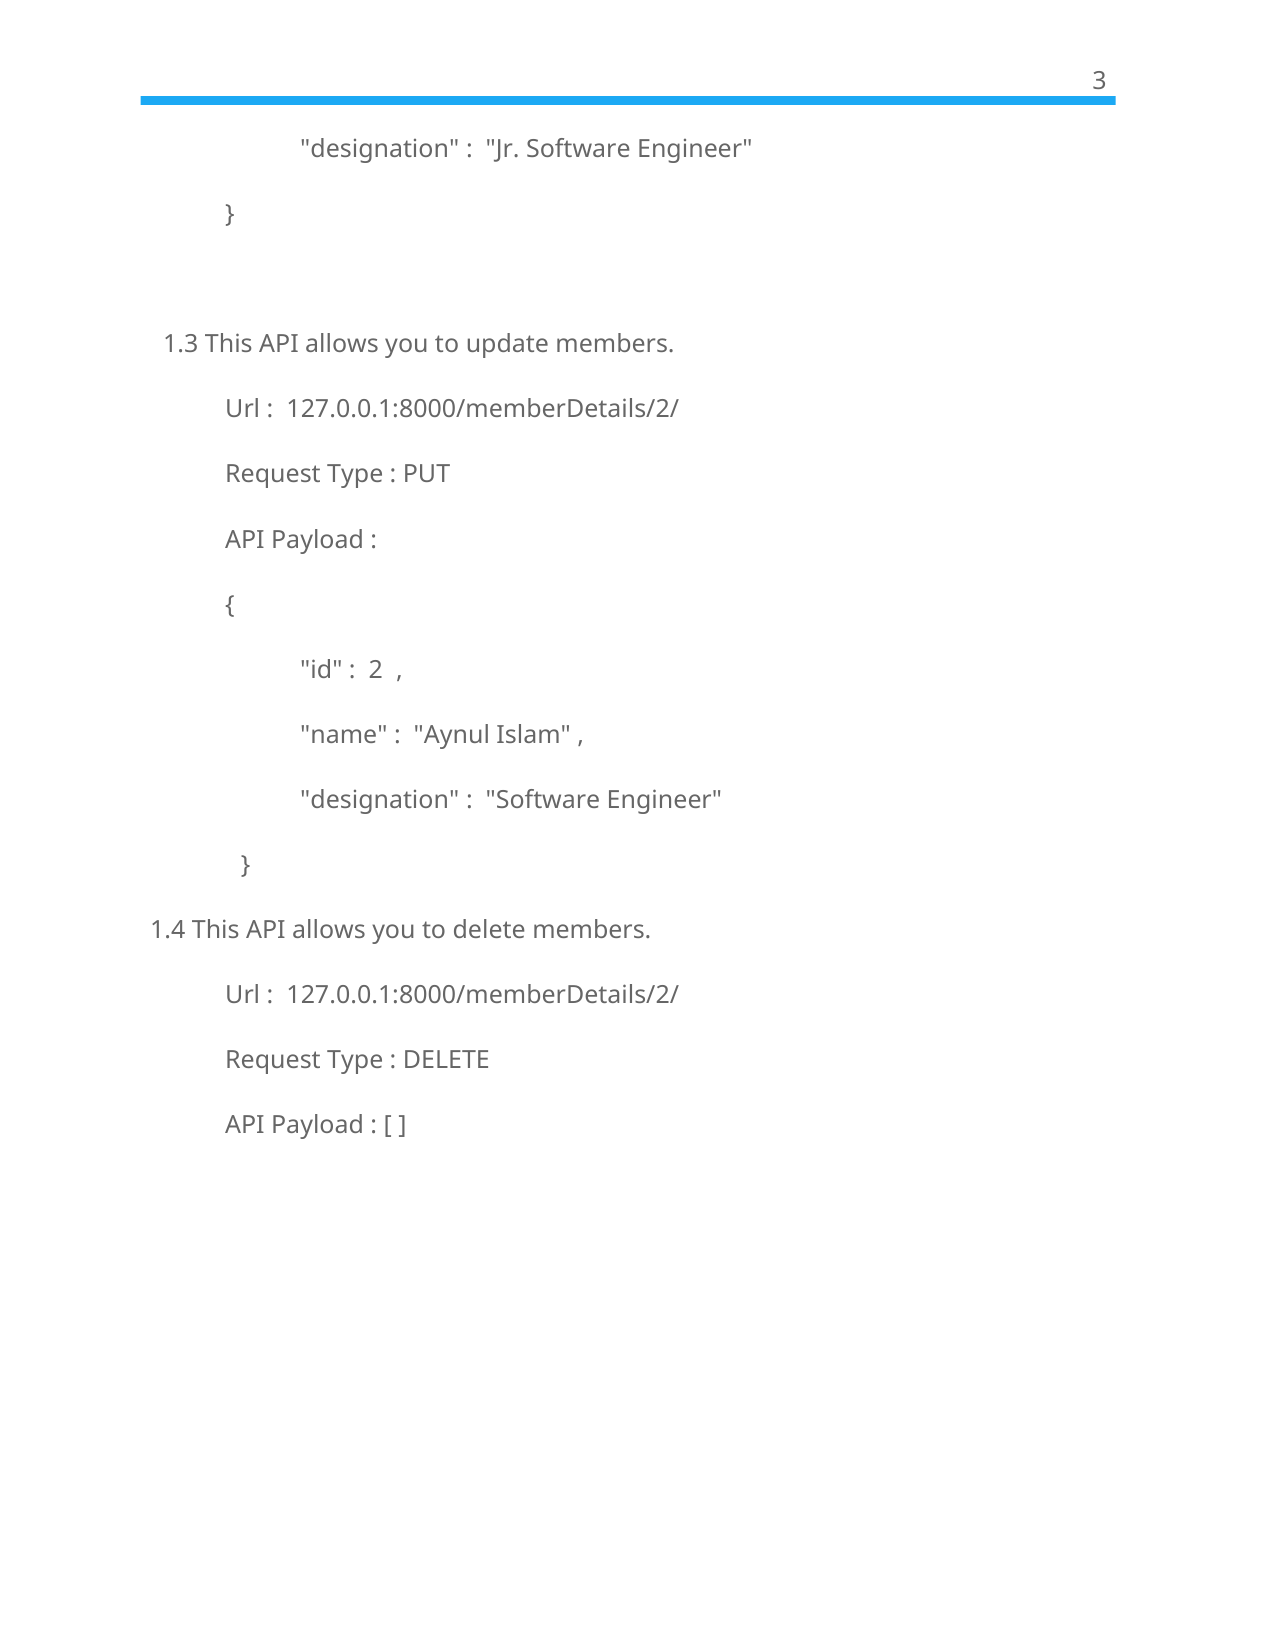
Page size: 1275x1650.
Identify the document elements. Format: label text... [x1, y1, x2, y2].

text Request Type : DELETE [150, 1042, 1125, 1076]
text Url : ​ 127.0.0.1:8000/memberDetails/2/ [150, 391, 1125, 425]
text { [150, 586, 1125, 620]
text "designation"​ : ​ "Jr. Software Engineer" [225, 131, 1125, 165]
text } [225, 196, 1125, 230]
text 1.4 This API allows you to delete members. [150, 912, 1125, 946]
text "designation"​ : ​ "Software Engineer" [225, 782, 1125, 816]
text Request Type : PUT [150, 456, 1125, 490]
text API Payload : [ ] [150, 1107, 1125, 1141]
text } [150, 847, 1125, 881]
picture [140, 96, 1116, 105]
text "name"​ : ​ "Aynul Islam"​ , [225, 717, 1125, 751]
text API Payload : [150, 521, 1125, 555]
text 1.3 This API allows you to update members. [150, 326, 1125, 360]
text Url : ​ 127.0.0.1:8000/memberDetails/2/ [150, 977, 1125, 1011]
text "id"​ : ​ 2 ​ , [225, 651, 1125, 686]
